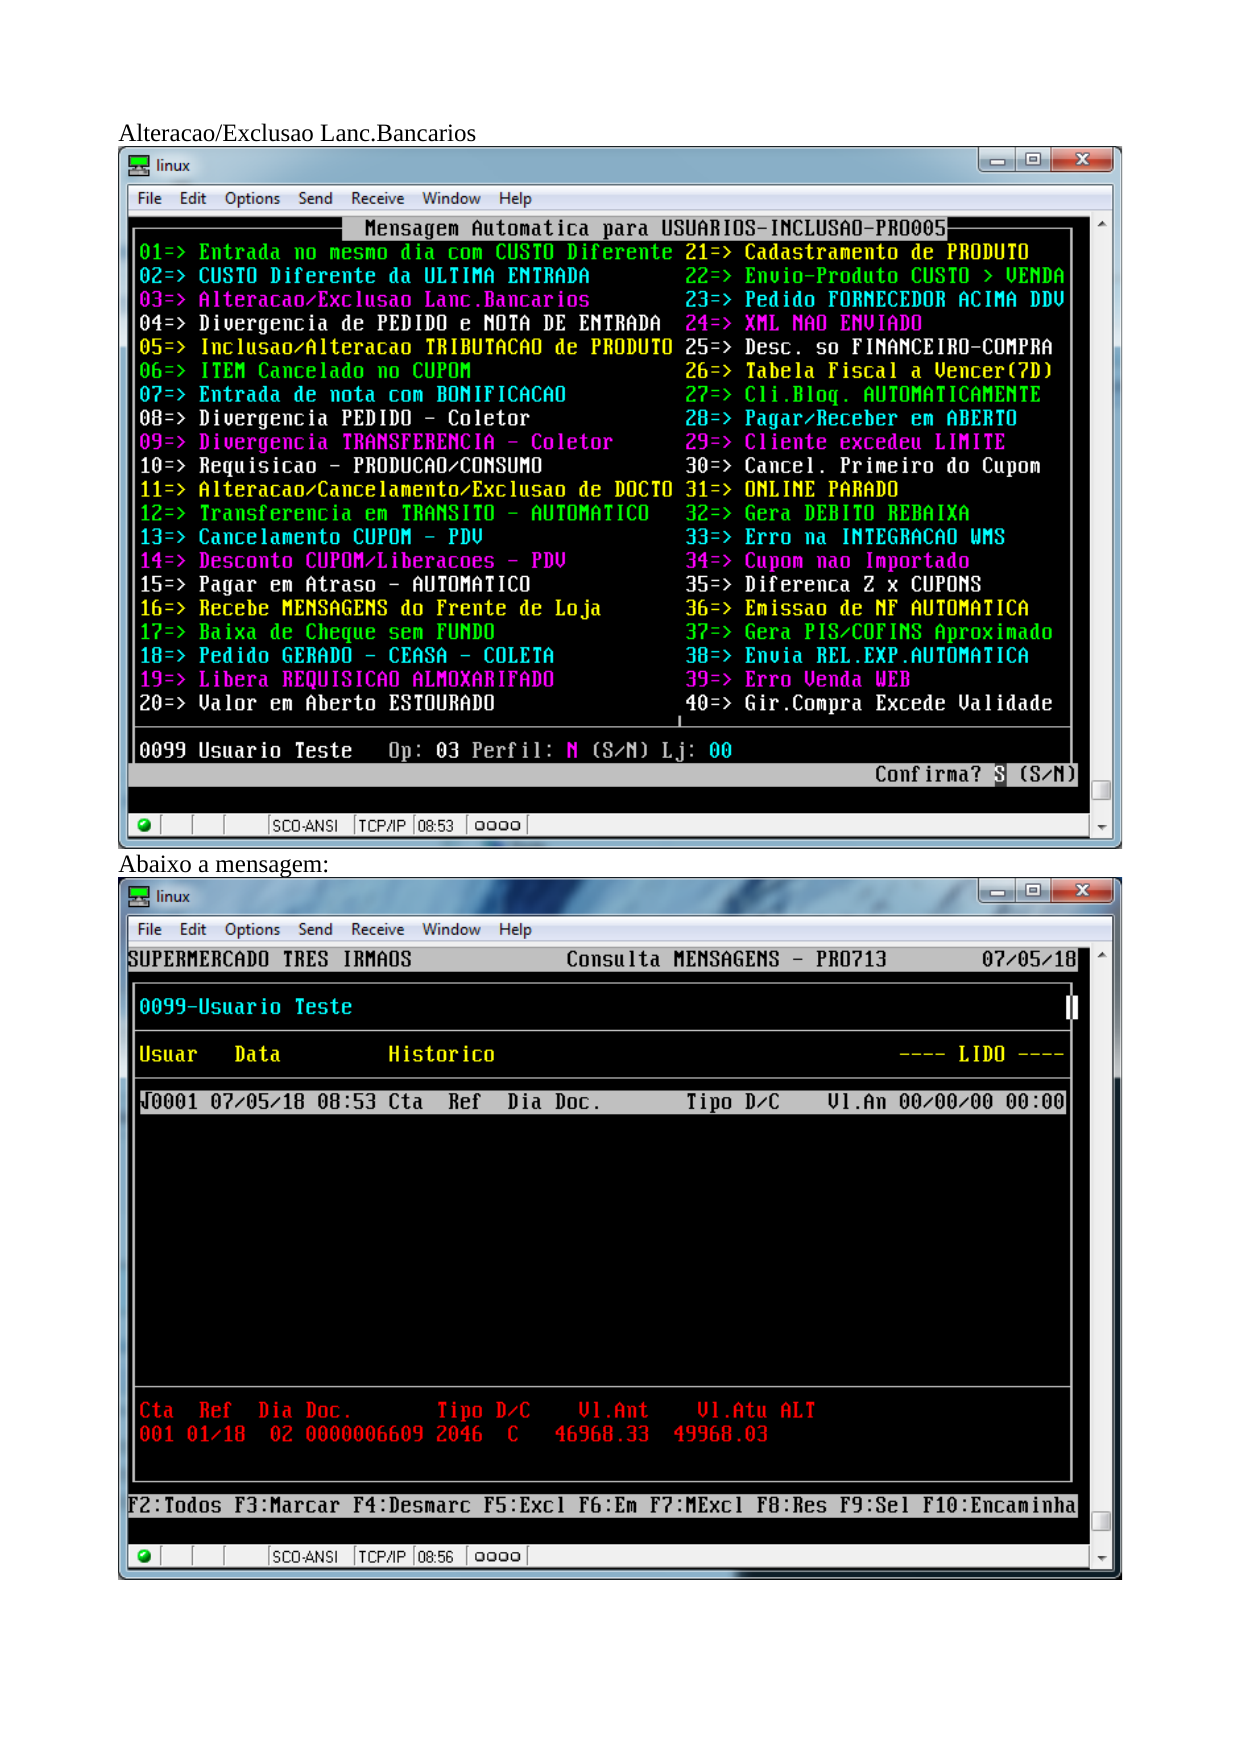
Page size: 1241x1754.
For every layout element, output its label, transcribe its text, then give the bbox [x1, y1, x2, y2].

text Alteracao/Exclusao Lanc.Bancarios [118, 118, 1122, 146]
picture [118, 877, 1123, 1580]
text Abaixo a mensagem: [118, 849, 1122, 877]
picture [118, 146, 1123, 849]
